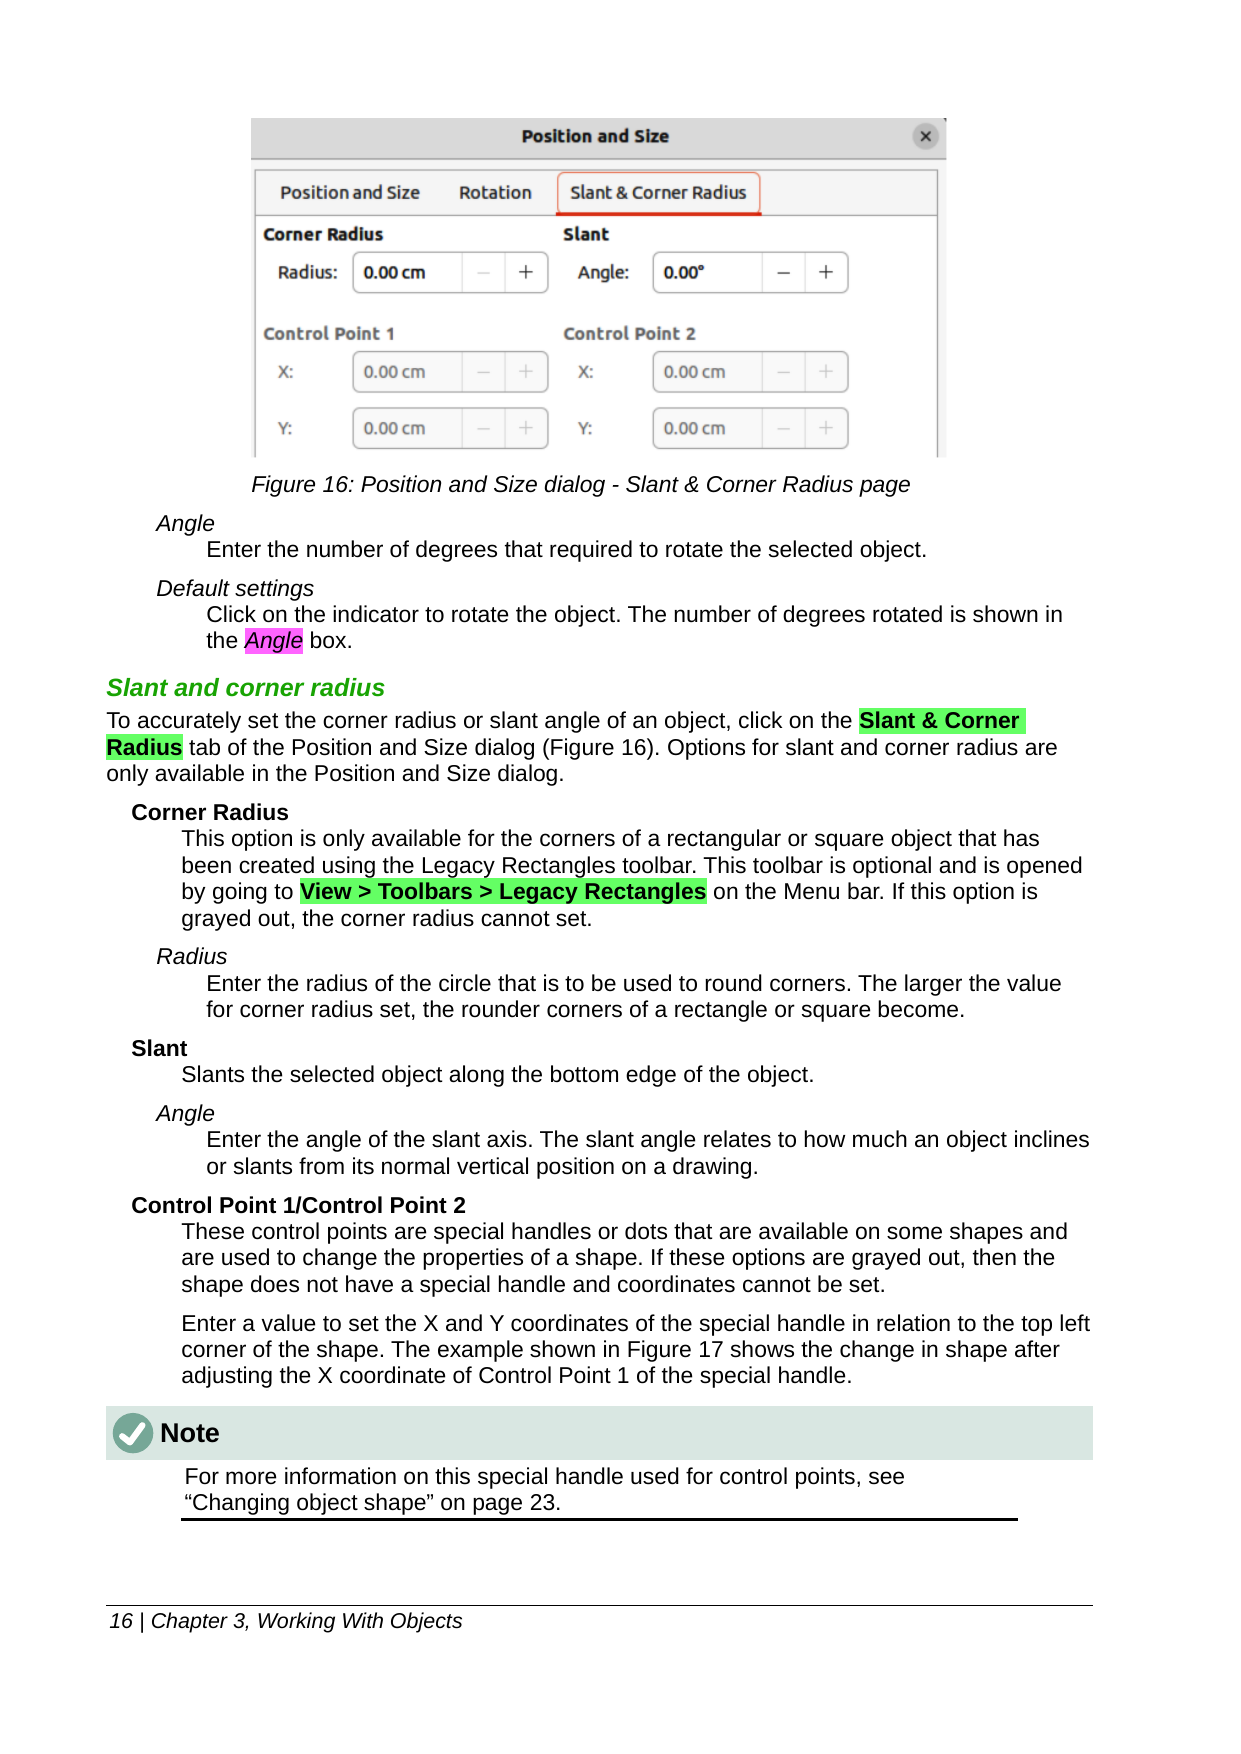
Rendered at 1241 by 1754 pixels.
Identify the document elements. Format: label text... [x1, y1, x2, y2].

text For more information on this special handle used for control points, see “Changing object shape” on page 23. [181, 1460, 1018, 1518]
text Control Point 1/Control Point 2 [131, 1192, 1093, 1218]
text Angle [156, 1100, 1093, 1126]
text Enter a value to set the X and Y coordinates of the special handle in relation to the top left corner of the shape. The example shown in Figure 17 shows the change in shape after adjusting the X coordinate of Control Point 1 of the special handle. [181, 1309, 1093, 1389]
text This option is only available for the corners of a rectangular or square object that has been created using the Legacy Rectangles toolbar. This toolbar is optional and is opened by going to View > Toolbars > Legacy Rectangles on the Menu bar. If this option is grayed out, the corner radius cannot set. [181, 825, 1093, 931]
text Click on the indicator to rotate the object. The number of degrees rotated is shown in the Angle box. [206, 601, 1093, 654]
text Default settings [156, 575, 1093, 601]
subtitle Note [106, 1406, 1093, 1460]
text Slant [131, 1035, 1093, 1061]
text Enter the radius of the circle that is to be used to round corners. The larger the value for corner radius set, the rounder corners of a rectangle or square become. [206, 970, 1093, 1022]
text Radius [156, 943, 1093, 970]
text Figure 16: Position and Size dialog - Slant & Corner Radius page [251, 471, 948, 497]
picture [251, 118, 948, 459]
text To accurately set the corner radius or slant angle of an object, click on the Slant & Corner Radius tab of the Position and Size dialog (Figure 16). Options for slant and corner radius are only available in the Position and Size dialog. [106, 707, 1093, 787]
text Angle [156, 509, 1093, 536]
text These control points are special handles or dots that are available on some shapes and are used to change the properties of a shape. If these options are grayed out, then the shape does not have a special handle and coordinates cannot be set. [181, 1218, 1093, 1297]
text Enter the angle of the slant axis. The slant angle relates to how much an object inclines or slants from its normal vertical position on a drawing. [206, 1126, 1093, 1179]
text Corner Radius [131, 799, 1093, 825]
subtitle Slant and corner radius [106, 672, 1093, 701]
text Enter the number of degrees that required to rotate the selected object. [206, 536, 1093, 562]
text Slants the selected object along the bottom edge of the object. [181, 1061, 1093, 1088]
